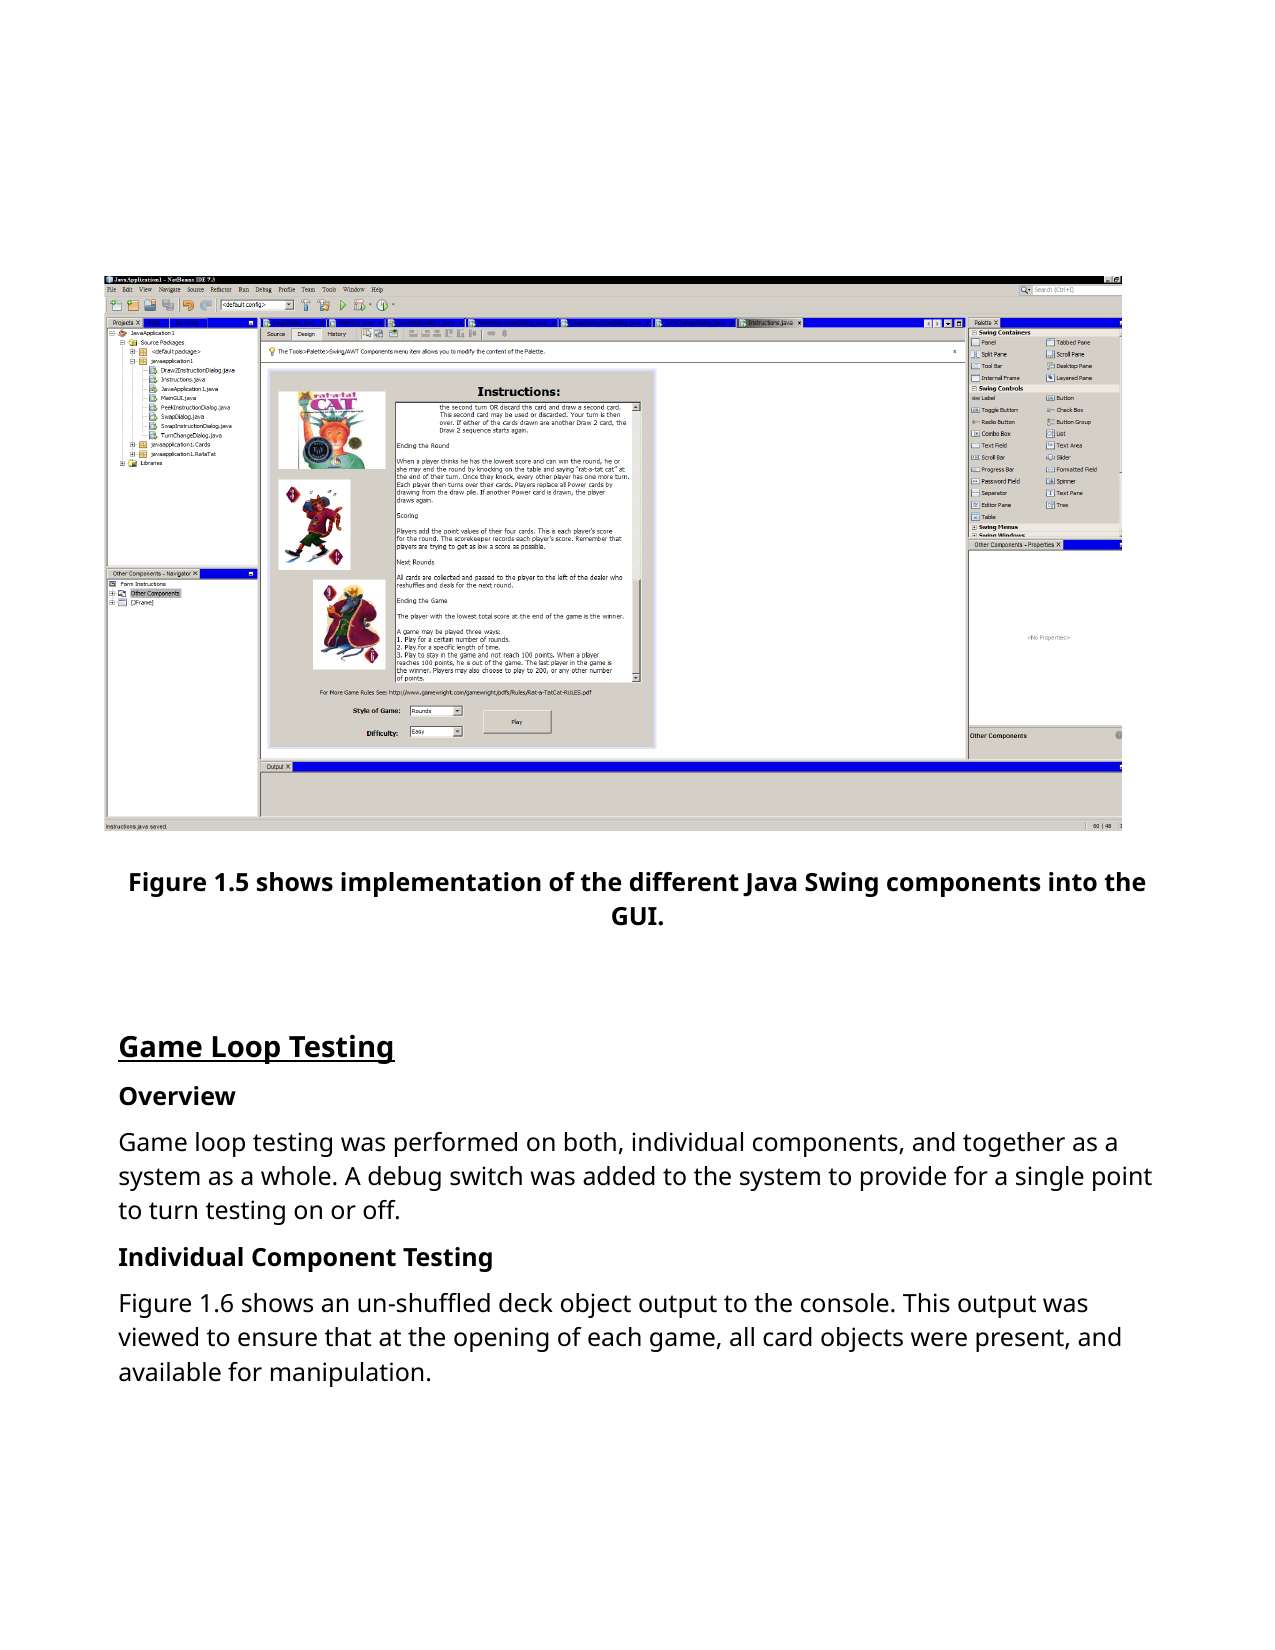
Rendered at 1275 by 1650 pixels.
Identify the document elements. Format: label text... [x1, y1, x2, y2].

text Overview [118, 1078, 1157, 1112]
picture [104, 276, 1122, 831]
text Game loop testing was performed on both, individual components, and together as a system as a whole. A debug switch was added to the system to provide for a single point to turn testing on or off. [118, 1125, 1157, 1227]
text Game Loop Testing [118, 992, 1157, 1066]
text Figure 1.5 shows implementation of the different Java Swing components into the GUI. [118, 263, 1157, 933]
text Individual Component Testing [118, 1239, 1157, 1273]
text Figure 1.6 shows an un-shuffled deck object output to the console. This output was viewed to ensure that at the opening of each game, all card objects were present, and available for manipulation. [118, 1286, 1157, 1388]
